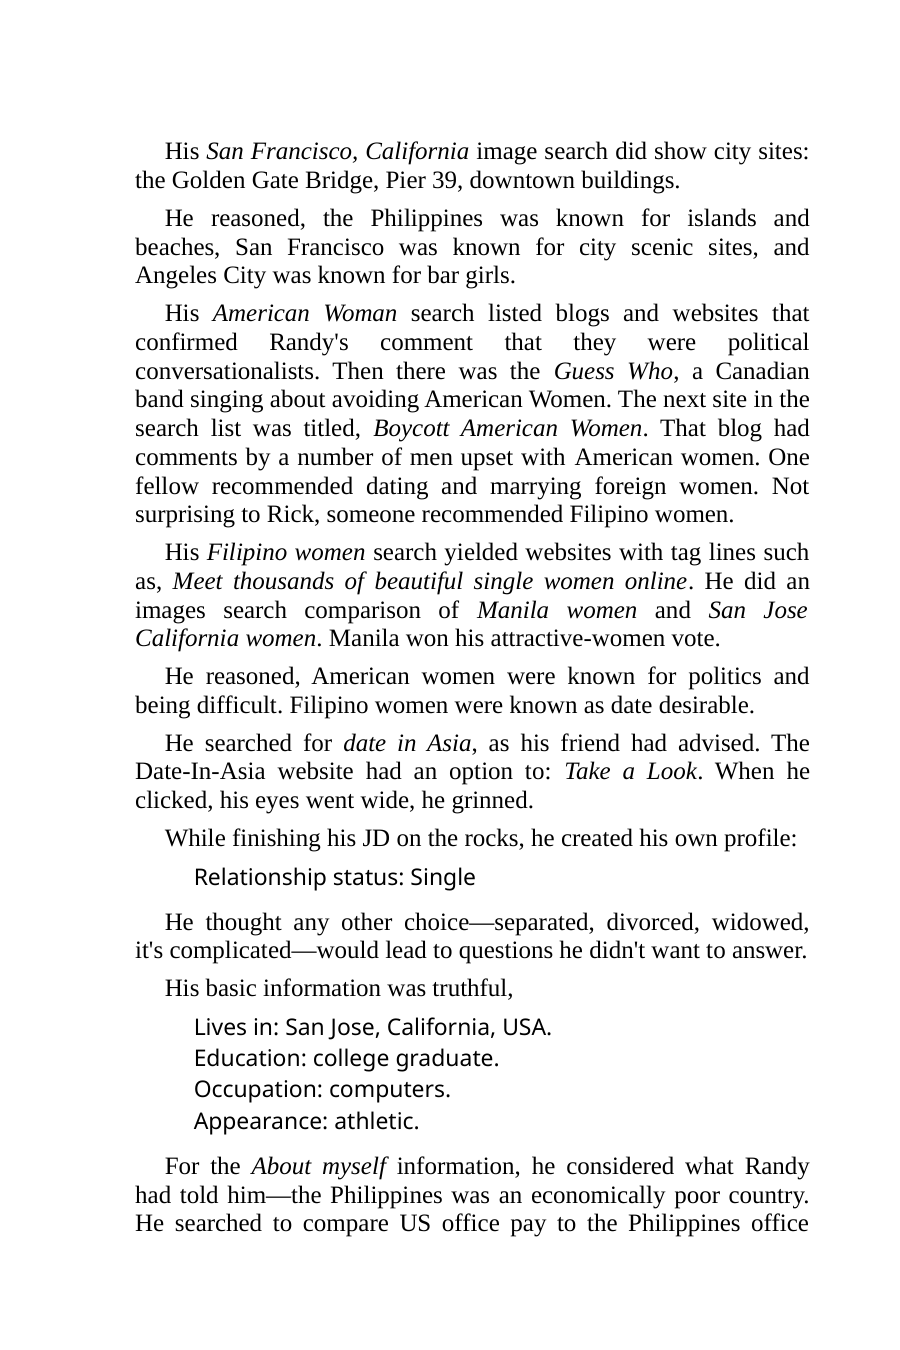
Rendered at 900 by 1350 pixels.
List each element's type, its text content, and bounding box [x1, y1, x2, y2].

text He reasoned, the Philippines was known for islands and beaches, San Francisco was known for city scenic sites, and Angeles City was known for bar girls. [135, 203, 810, 289]
text He reasoned, American women were known for politics and being difficult. Filipino women were known as date desirable. [135, 661, 810, 719]
text His Filipino women search yielded websites with tag lines such as, Meet thousands of beautiful single women online. He did an images search comparison of Manila women and San Jose California women. Manila won his attractive-women vote. [135, 537, 810, 652]
text Occupation: computers. [193, 1073, 751, 1105]
text Relationship status: Single [193, 861, 751, 892]
text Appearance: athletic. [193, 1105, 751, 1136]
text His basic information was truthful, [135, 973, 810, 1002]
text For the About myself information, he considered what Randy had told him—the Philippines was an economically poor country. He searched to compare US office pay to the Philippines office [135, 1151, 810, 1237]
text While finishing his JD on the rocks, he created his own profile: [135, 823, 810, 852]
text He searched for date in Asia, as his friend had advised. The Date-In-Asia website had an option to: Take a Look. When he clicked, his eyes went wide, he grinned. [135, 728, 810, 814]
text His American Woman search listed blogs and websites that confirmed Randy's comment that they were political conversationalists. Then there was the Guess Who, a Canadian band singing about avoiding American Women. The next site in the search list was titled, Boycott American Women. That blog had comments by a number of men upset with American women. One fellow recommended dating and marrying foreign women. Not surprising to Rick, someone recommended Filipino women. [135, 298, 810, 528]
text He thought any other choice—separated, divorced, widowed, it's complicated—would lead to questions he didn't want to answer. [135, 907, 810, 964]
text Education: college graduate. [193, 1042, 751, 1073]
text His San Francisco, California image search did show city sites: the Golden Gate Bridge, Pier 39, downtown buildings. [135, 137, 810, 194]
text Lives in: San Jose, California, USA. [193, 1011, 751, 1042]
